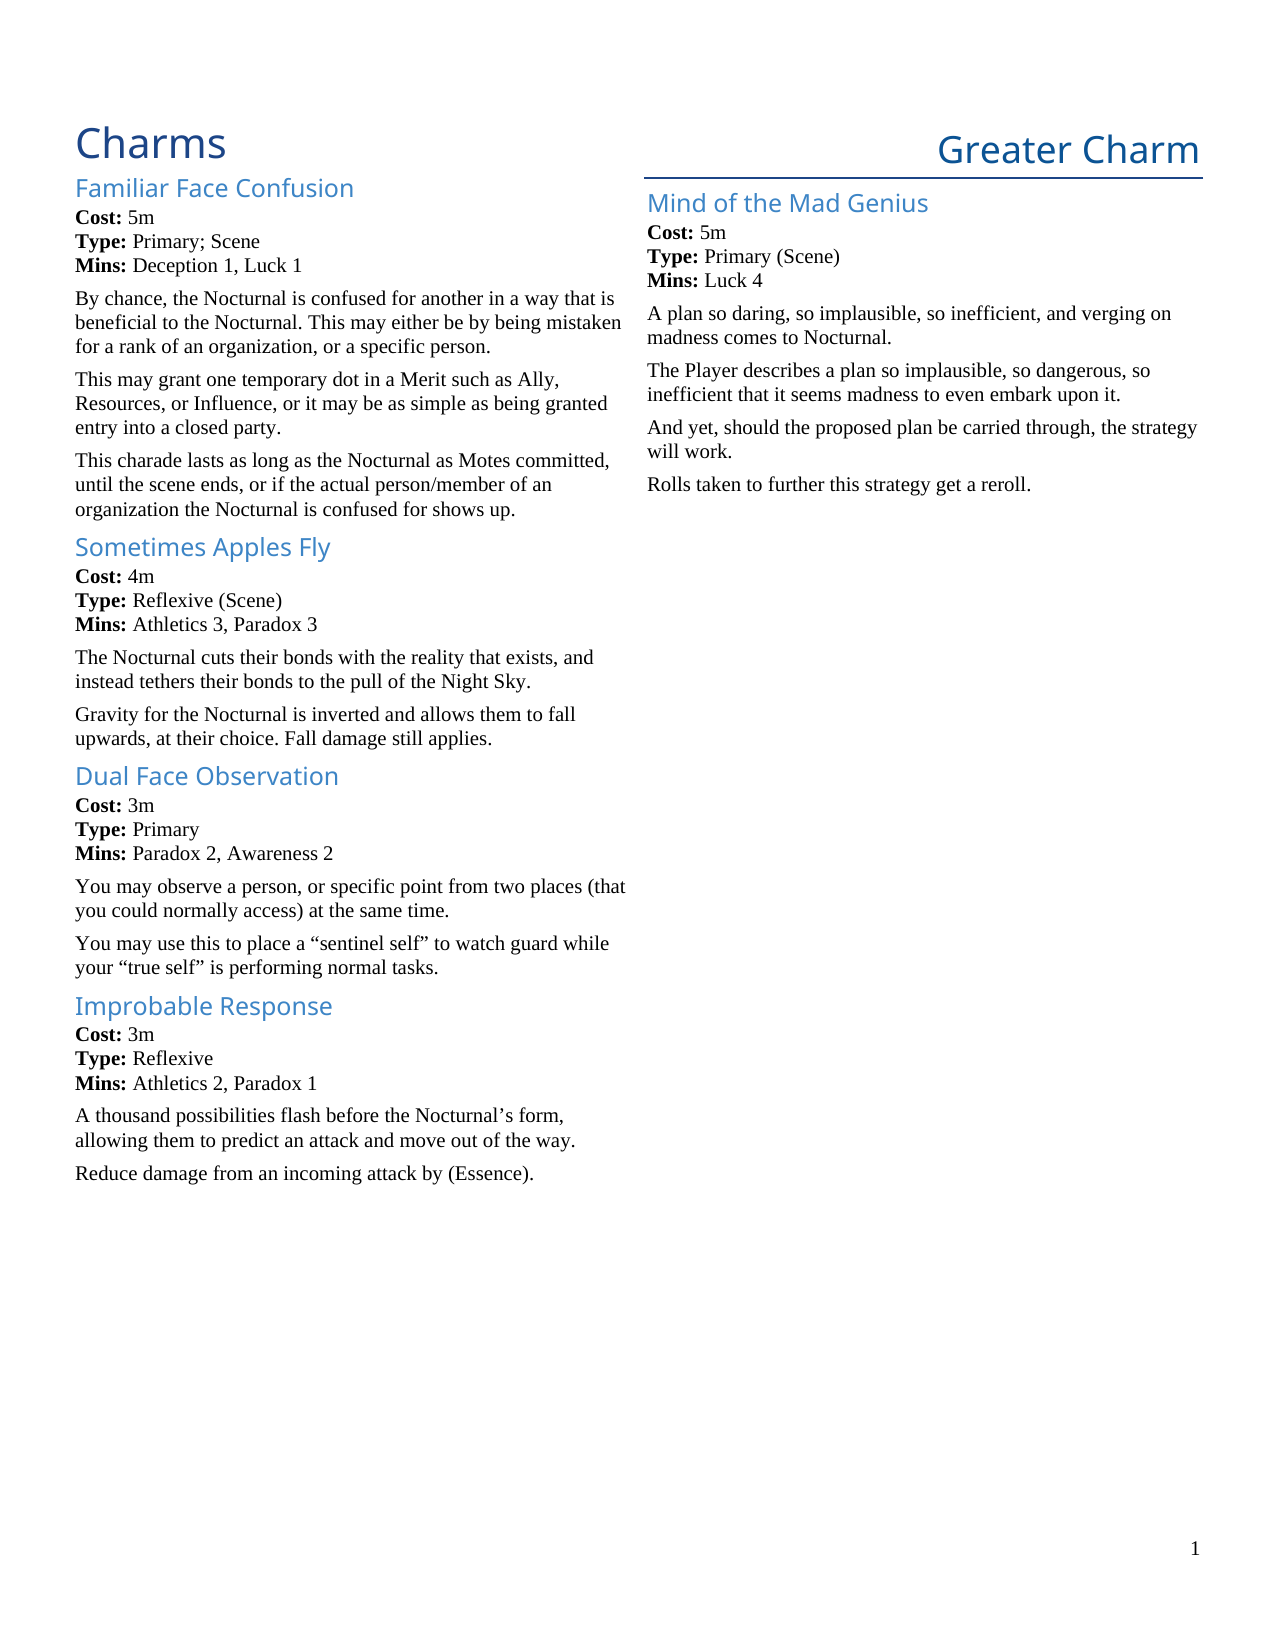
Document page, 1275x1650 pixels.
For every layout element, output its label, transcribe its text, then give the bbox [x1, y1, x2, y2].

subtitle Mind of the Mad Genius [647, 186, 1200, 220]
text Cost: 5m Type: Primary; Scene Mins: Deception 1, Luck 1 [75, 205, 628, 277]
text By chance, the Nocturnal is confused for another in a way that is beneficial to the Nocturnal. This may either be by being mistaken for a rank of an organization, or a specific person. [75, 286, 628, 358]
text Rolls taken to further this strategy get a reroll. [647, 472, 1200, 496]
text Cost: 3m Type: Reflexive Mins: Athletics 2, Paradox 1 [75, 1022, 628, 1094]
subtitle Dual Face Observation [75, 759, 628, 793]
subtitle Familiar Face Confusion [75, 171, 628, 205]
text The Nocturnal cuts their bonds with the reality that exists, and instead tethers their bonds to the pull of the Night Sky. [75, 645, 628, 693]
text A thousand possibilities flash before the Nocturnal’s form, allowing them to predict an attack and move out of the way. [75, 1103, 628, 1152]
subtitle Sometimes Apples Fly [75, 529, 628, 563]
subtitle Charms [75, 114, 628, 171]
text Gravity for the Nocturnal is inverted and allows them to fall upwards, at their choice. Fall damage still applies. [75, 702, 628, 750]
subtitle Greater Charm [644, 120, 1203, 177]
text Cost: 3m Type: Primary Mins: Paradox 2, Awareness 2 [75, 793, 628, 865]
text The Player describes a plan so implausible, so dangerous, so inefficient that it seems madness to even embark upon it. [647, 358, 1200, 406]
subtitle Improbable Response [75, 988, 628, 1022]
text This may grant one temporary dot in a Merit such as Ally, Resources, or Influence, or it may be as simple as being granted entry into a closed party. [75, 367, 628, 439]
text You may use this to place a “sentinel self” to watch guard while your “true self” is performing normal tasks. [75, 931, 628, 979]
text A plan so daring, so implausible, so inefficient, and verging on madness comes to Nocturnal. [647, 301, 1200, 349]
text And yet, should the proposed plan be carried through, the strategy will work. [647, 415, 1200, 463]
text Reduce damage from an incoming attack by (Essence). [75, 1161, 628, 1184]
text Cost: 5m Type: Primary (Scene) Mins: Luck 4 [647, 220, 1200, 292]
text Cost: 4m Type: Reflexive (Scene) Mins: Athletics 3, Paradox 3 [75, 563, 628, 636]
text You may observe a person, or specific point from two places (that you could normally access) at the same time. [75, 874, 628, 922]
text This charade lasts as long as the Nocturnal as Motes committed, until the scene ends, or if the actual person/member of an organization the Nocturnal is confused for shows up. [75, 448, 628, 521]
